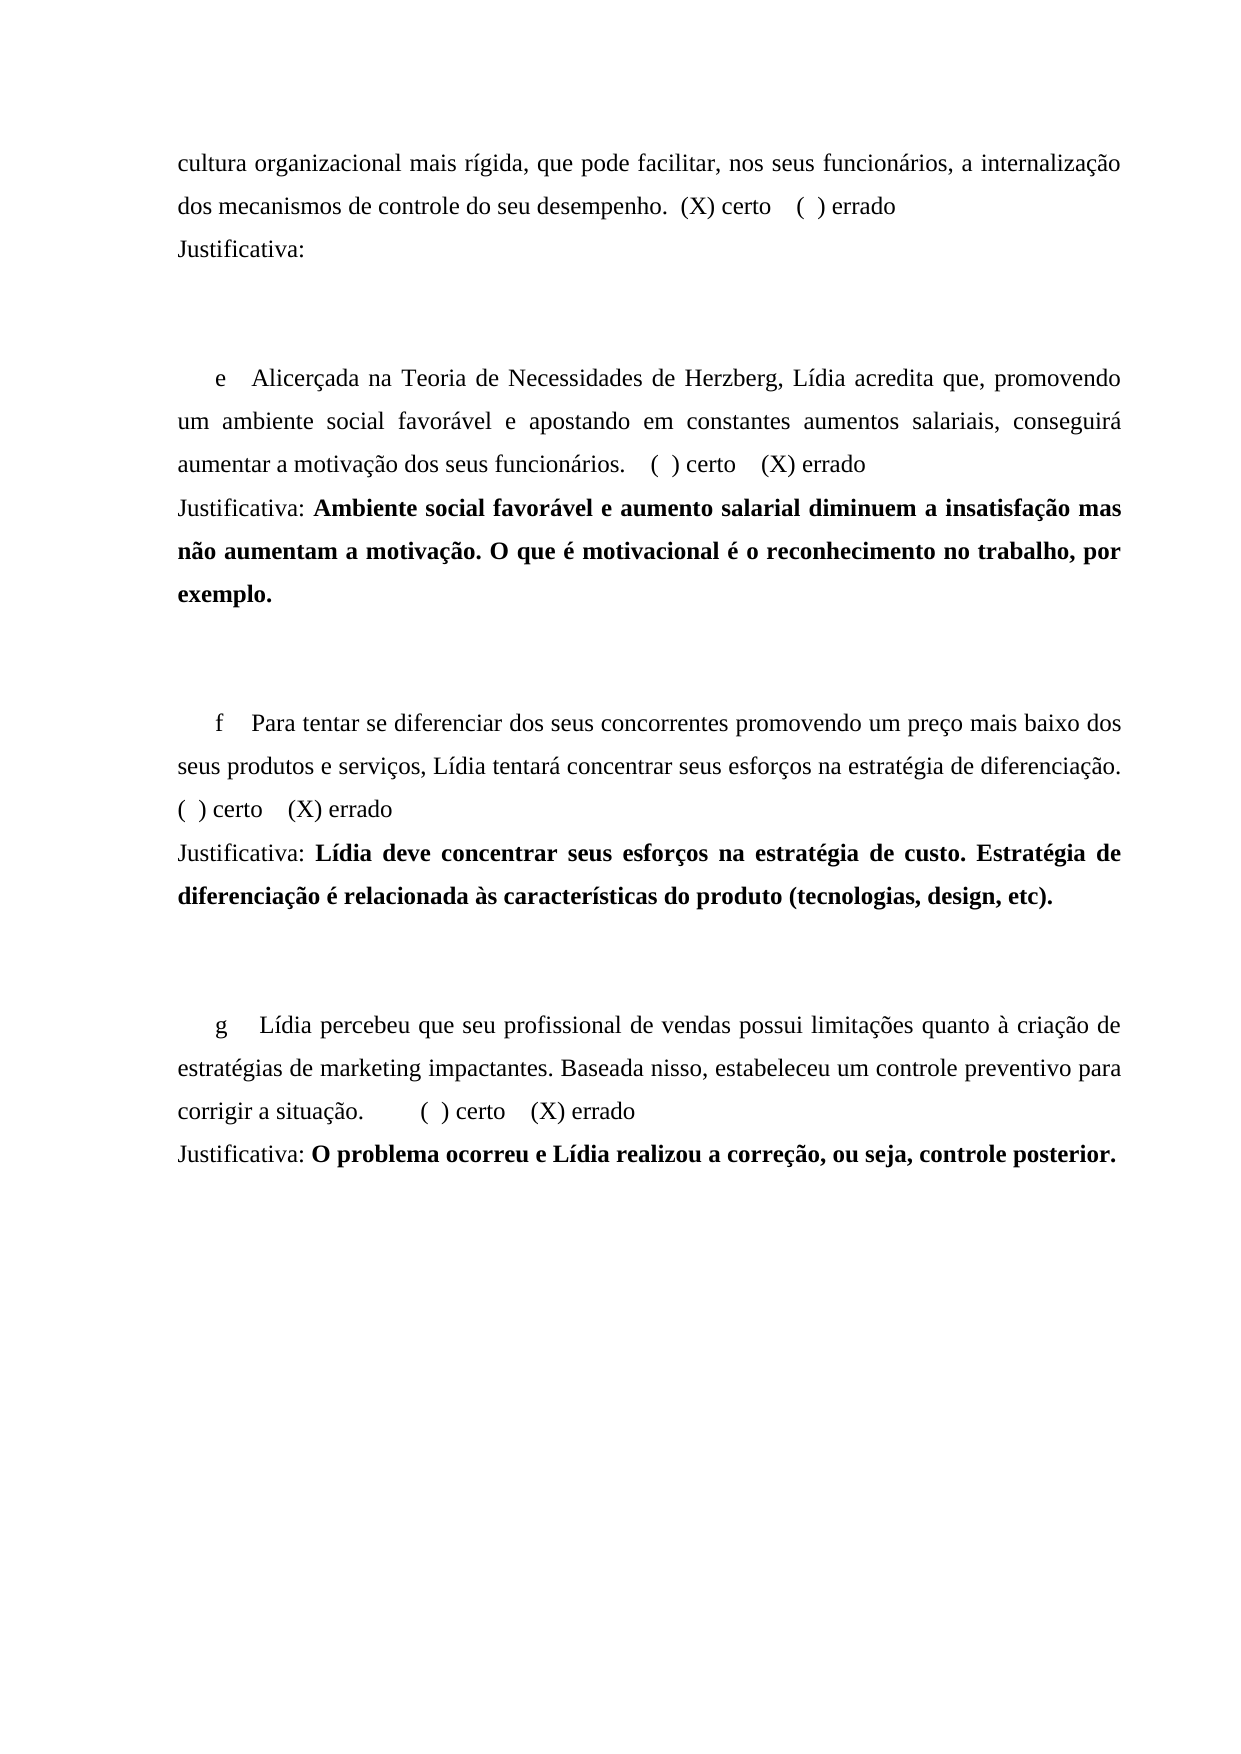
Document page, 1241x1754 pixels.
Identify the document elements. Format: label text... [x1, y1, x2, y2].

text Justificativa: [177, 234, 1122, 263]
list cultura organizacional mais rígida, que pode facilitar, nos seus funcionários, a internalização dos mecanismos de controle do seu desempenho. (X) certo ( ) errado [177, 148, 1122, 219]
text Justificativa: Ambiente social favorável e aumento salarial diminuem a insatisfação mas não aumentam a motivação. O que é motivacional é o reconhecimento no trabalho, por exemplo. [177, 493, 1122, 608]
text Justificativa: Lídia deve concentrar seus esforços na estratégia de custo. Estratégia de diferenciação é relacionada às características do produto (tecnologias, design, etc). [177, 838, 1122, 909]
list Para tentar se diferenciar dos seus concorrentes promovendo um preço mais baixo dos seus produtos e serviços, Lídia tentará concentrar seus esforços na estratégia de diferenciação. ( ) certo (X) errado [177, 708, 1122, 823]
text Justificativa: O problema ocorreu e Lídia realizou a correção, ou seja, controle posterior. [177, 1139, 1122, 1168]
list Alicerçada na Teoria de Necessidades de Herzberg, Lídia acredita que, promovendo um ambiente social favorável e apostando em constantes aumentos salariais, conseguirá aumentar a motivação dos seus funcionários. ( ) certo (X) errado [177, 363, 1122, 478]
list Lídia percebeu que seu profissional de vendas possui limitações quanto à criação de estratégias de marketing impactantes. Baseada nisso, estabeleceu um controle preventivo para corrigir a situação. ( ) certo (X) errado [177, 1010, 1122, 1125]
